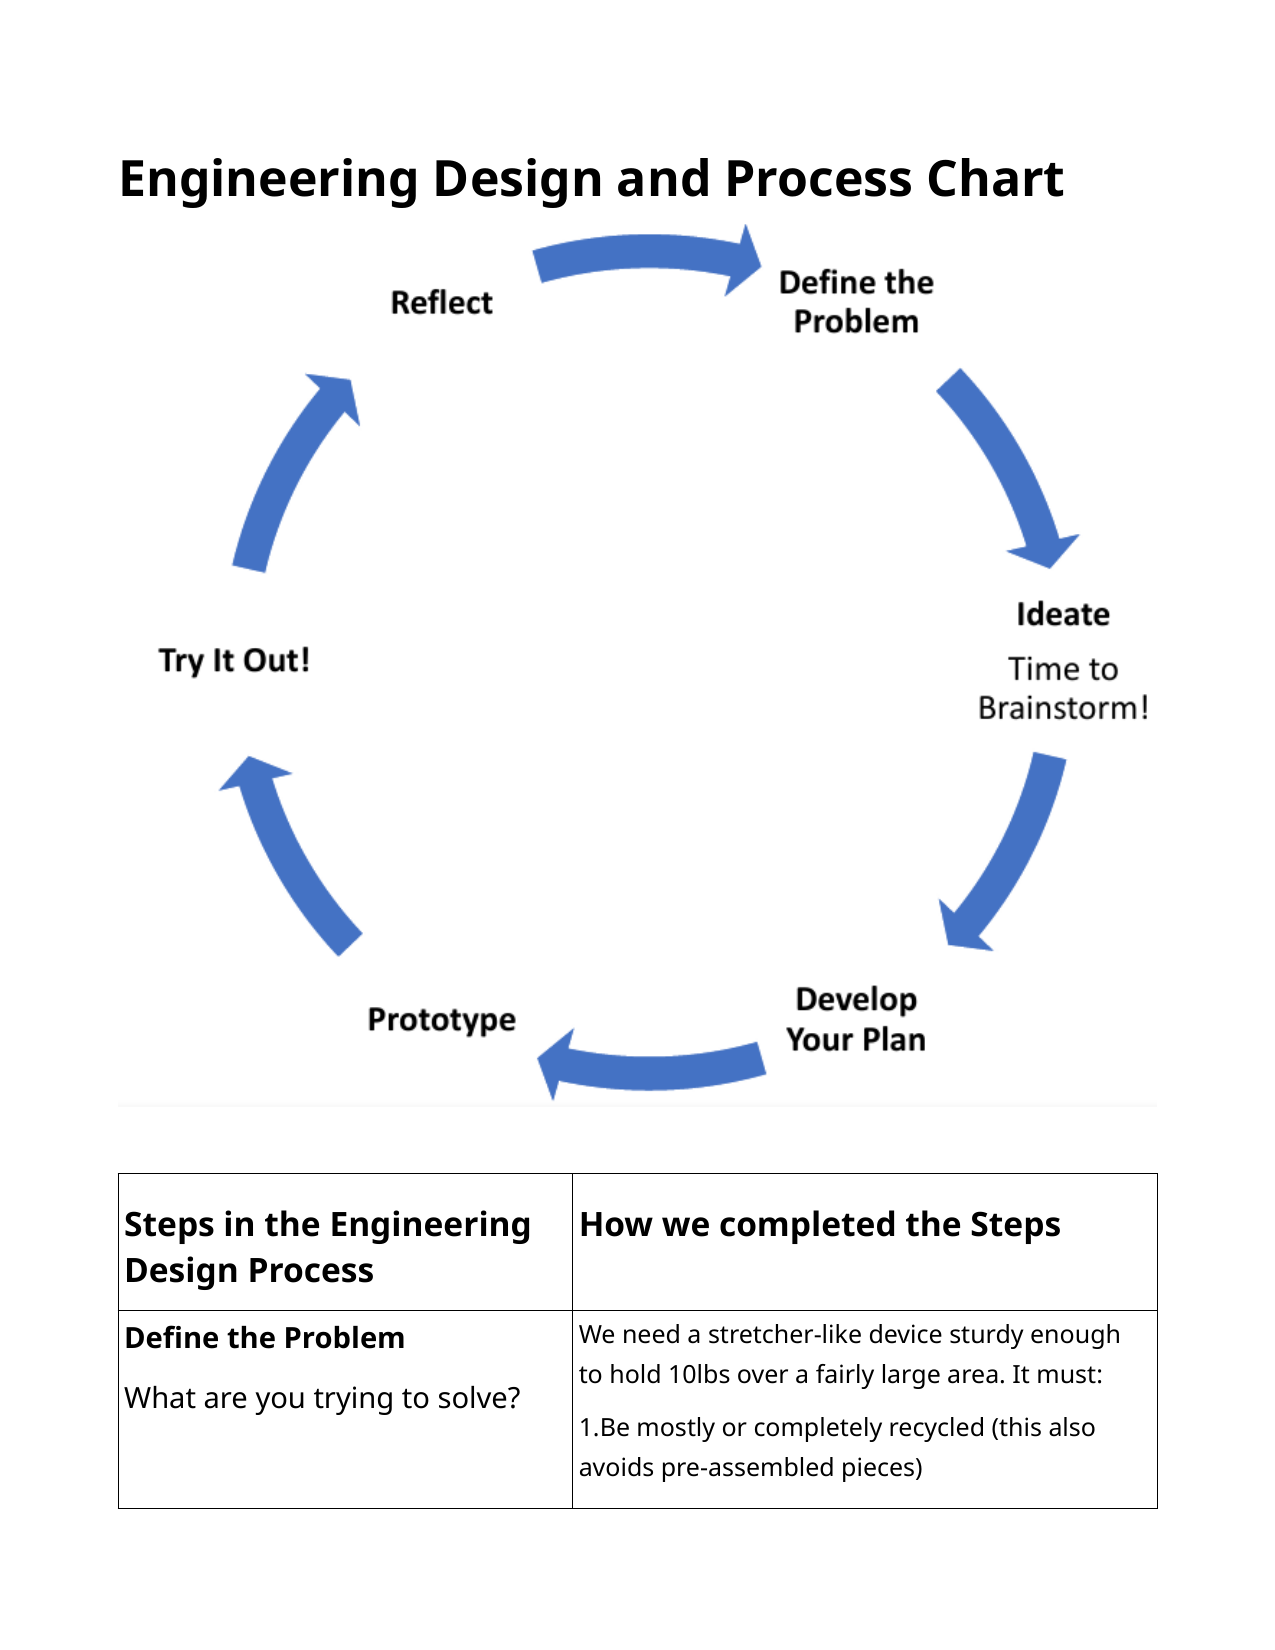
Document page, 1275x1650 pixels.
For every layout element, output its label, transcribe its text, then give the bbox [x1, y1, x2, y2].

table_header Steps in the Engineering Design Process [119, 1174, 572, 1310]
table_cell Define the Problem What are you trying to solve? [119, 1311, 572, 1508]
picture [118, 223, 1157, 1107]
subtitle Engineering Design and Process Chart [118, 143, 1157, 211]
table_cell We need a stretcher-like device sturdy enough to hold 10lbs over a fairly large area. It must: 1.Be mostly or completely recycled (this also avoids pre-assembled pieces) [573, 1311, 1157, 1508]
table_header How we completed the Steps [573, 1174, 1157, 1310]
